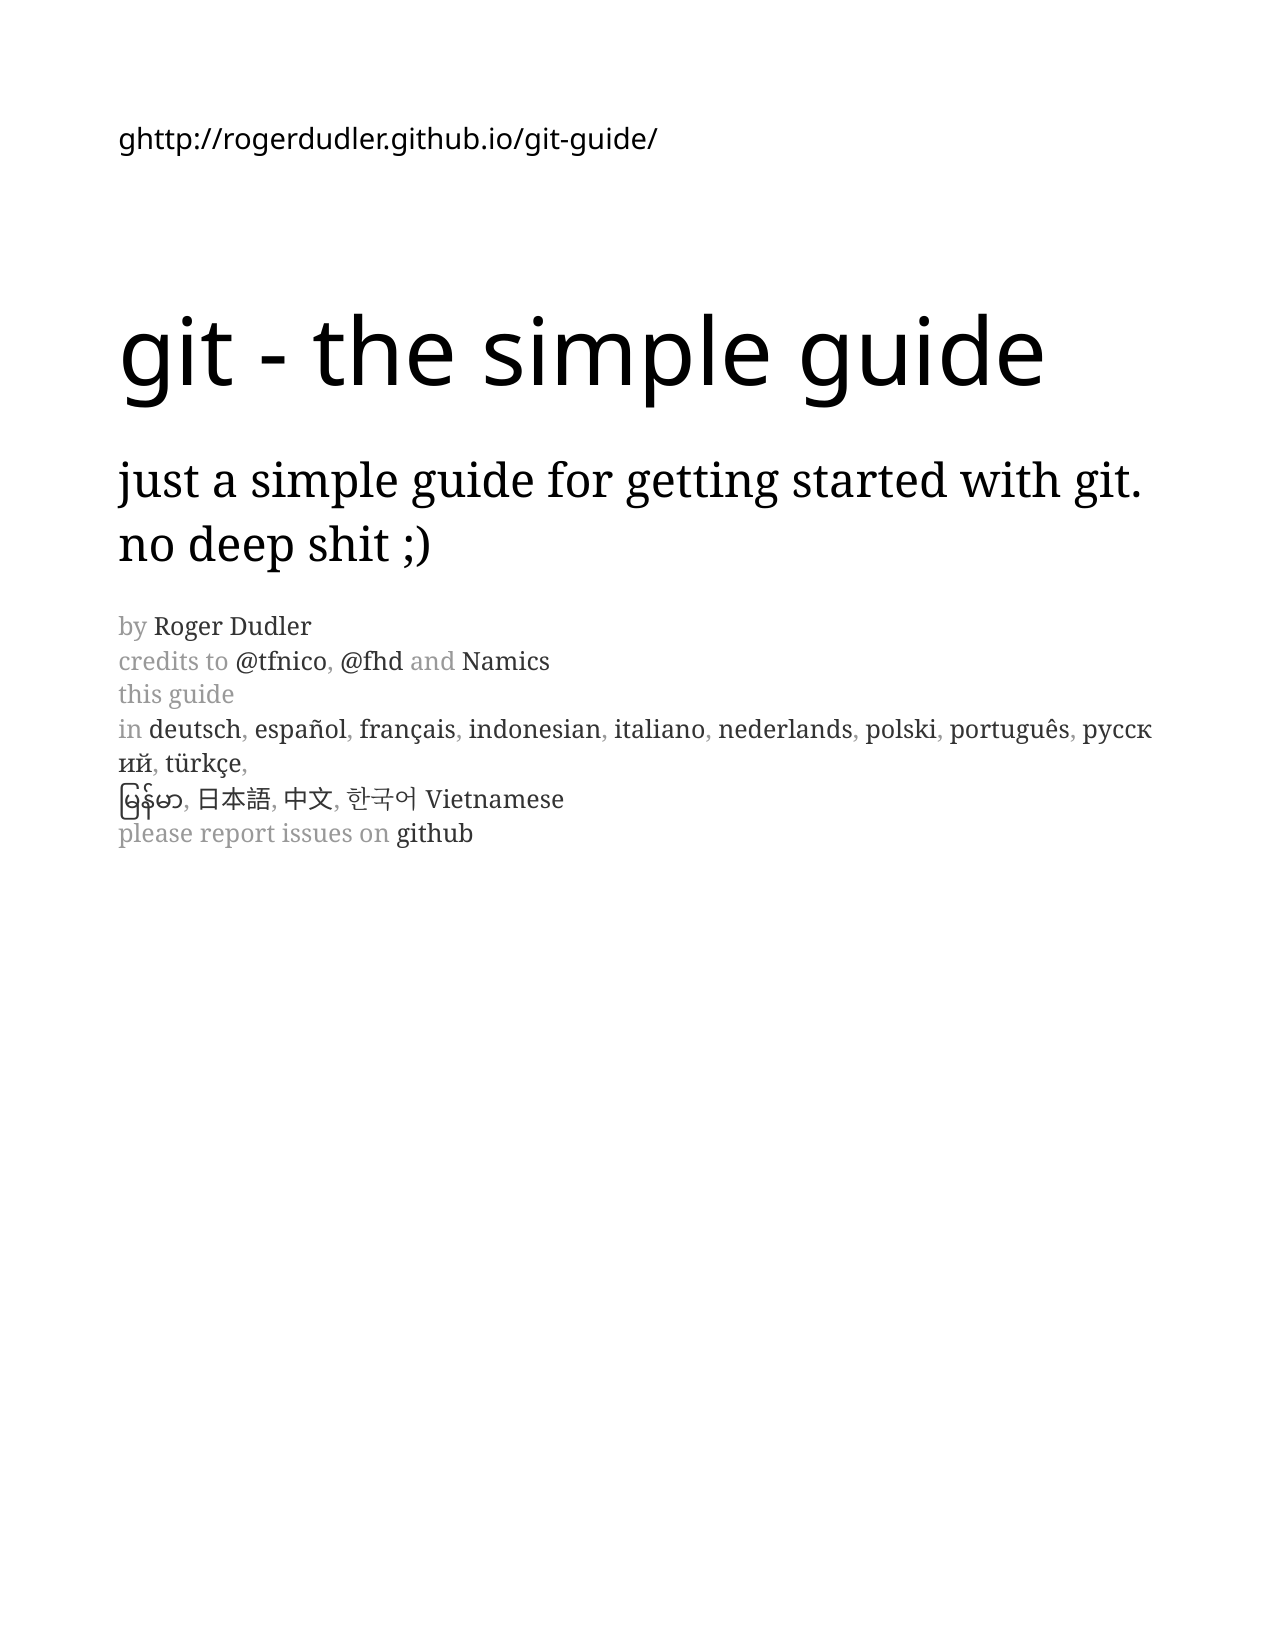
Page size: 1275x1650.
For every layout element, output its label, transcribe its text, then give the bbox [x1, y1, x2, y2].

text by Roger Dudler credits to @tfnico, @fhd and Namics this guide in deutsch, español, français, indonesian, italiano, nederlands, polski, português, русский, türkçe, မြန်မာ, 日本語, 中文, 한국어 Vietnamese please report issues on github [118, 609, 1157, 849]
text just a simple guide for getting started with git. no deep shit ;) [118, 447, 1157, 575]
text ghttp://rogerdudler.github.io/git-guide/ [118, 118, 1157, 158]
subtitle git - the simple guide [118, 286, 1157, 413]
